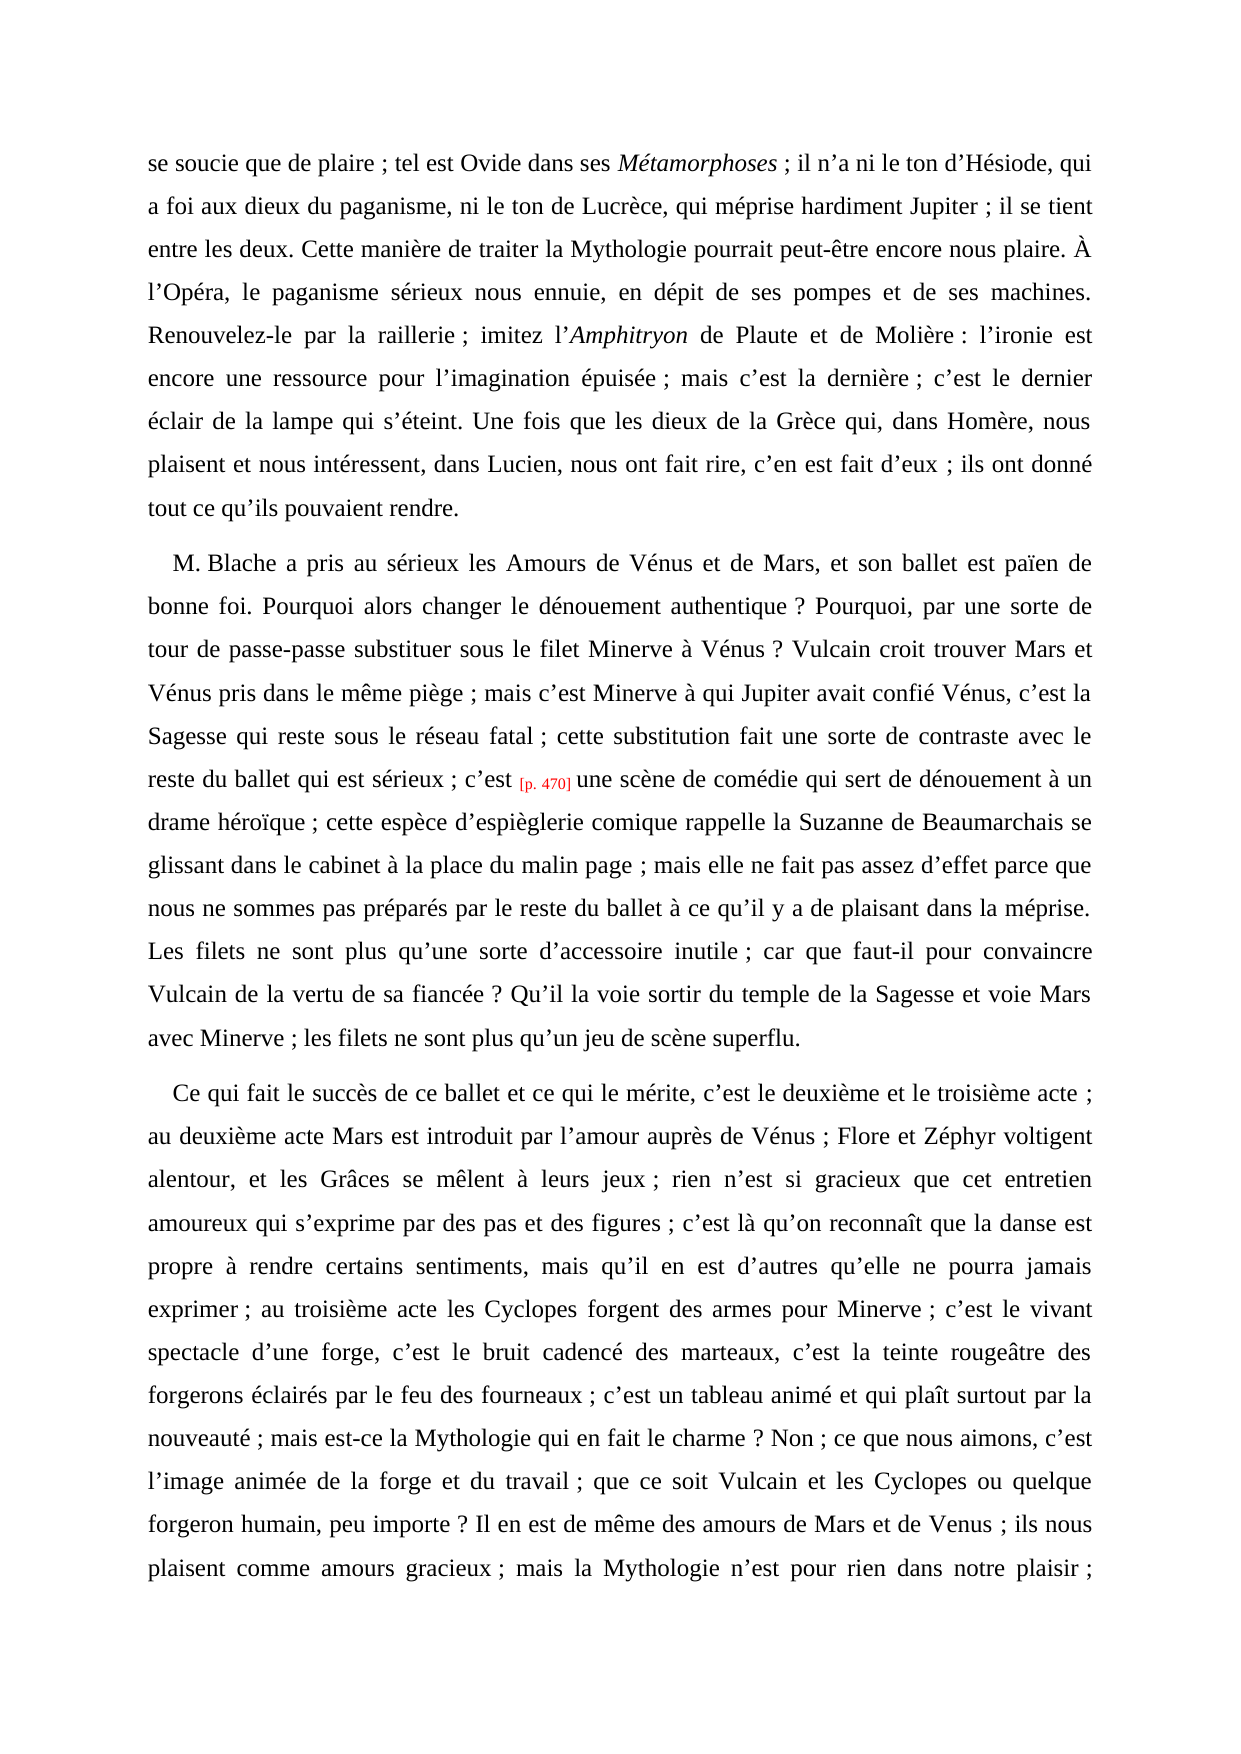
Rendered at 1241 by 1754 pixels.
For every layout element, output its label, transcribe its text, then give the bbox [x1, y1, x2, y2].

text Ce qui fait le succès de ce ballet et ce qui le mérite, c’est le deuxième et le troisième acte ; au deuxième acte Mars est introduit par l’amour auprès de Vénus ; Flore et Zéphyr voltigent alentour, et les Grâces se mêlent à leurs jeux ; rien n’est si gracieux que cet entretien amoureux qui s’exprime par des pas et des figures ; c’est là qu’on reconnaît que la danse est propre à rendre certains sentiments, mais qu’il en est d’autres qu’elle ne pourra jamais exprimer ; au troisième acte les Cyclopes forgent des armes pour Minerve ; c’est le vivant spectacle d’une forge, c’est le bruit cadencé des marteaux, c’est la teinte rougeâtre des forgerons éclairés par le feu des fourneaux ; c’est un tableau animé et qui plaît surtout par la nouveauté ; mais est-ce la Mythologie qui en fait le charme ? Non ; ce que nous aimons, c’est l’image animée de la forge et du travail ; que ce soit Vulcain et les Cyclopes ou quelque forgeron humain, peu importe ? Il en est de même des amours de Mars et de Venus ; ils nous plaisent comme amours gracieux ; mais la Mythologie n’est pour rien dans notre plaisir ; [148, 1078, 1093, 1581]
text se soucie que de plaire ; tel est Ovide dans ses Métamorphoses ; il n’a ni le ton d’Hésiode, qui a foi aux dieux du paganisme, ni le ton de Lucrèce, qui méprise hardiment Jupiter ; il se tient entre les deux. Cette manière de traiter la Mythologie pourrait peut-être encore nous plaire. À l’Opéra, le paganisme sérieux nous ennuie, en dépit de ses pompes et de ses machines. Renouvelez-le par la raillerie ; imitez l’Amphitryon de Plaute et de Molière : l’ironie est encore une ressource pour l’imagination épuisée ; mais c’est la dernière ; c’est le dernier éclair de la lampe qui s’éteint. Une fois que les dieux de la Grèce qui, dans Homère, nous plaisent et nous intéressent, dans Lucien, nous ont fait rire, c’en est fait d’eux ; ils ont donné tout ce qu’ils pouvaient rendre. [148, 148, 1093, 521]
text M. Blache a pris au sérieux les Amours de Vénus et de Mars, et son ballet est païen de bonne foi. Pourquoi alors changer le dénouement authentique ? Pourquoi, par une sorte de tour de passe-passe substituer sous le filet Minerve à Vénus ? Vulcain croit trouver Mars et Vénus pris dans le même piège ; mais c’est Minerve à qui Jupiter avait confié Vénus, c’est la Sagesse qui reste sous le réseau fatal ; cette substitution fait une sorte de contraste avec le reste du ballet qui est sérieux ; c’est [p. 470] une scène de comédie qui sert de dénouement à un drame héroïque ; cette espèce d’espièglerie comique rappelle la Suzanne de Beaumarchais se glissant dans le cabinet à la place du malin page ; mais elle ne fait pas assez d’effet parce que nous ne sommes pas préparés par le reste du ballet à ce qu’il y a de plaisant dans la méprise. Les filets ne sont plus qu’une sorte d’accessoire inutile ; car que faut-il pour convaincre Vulcain de la vertu de sa fiancée ? Qu’il la voie sortir du temple de la Sagesse et voie Mars avec Minerve ; les filets ne sont plus qu’un jeu de scène superflu. [148, 548, 1093, 1051]
